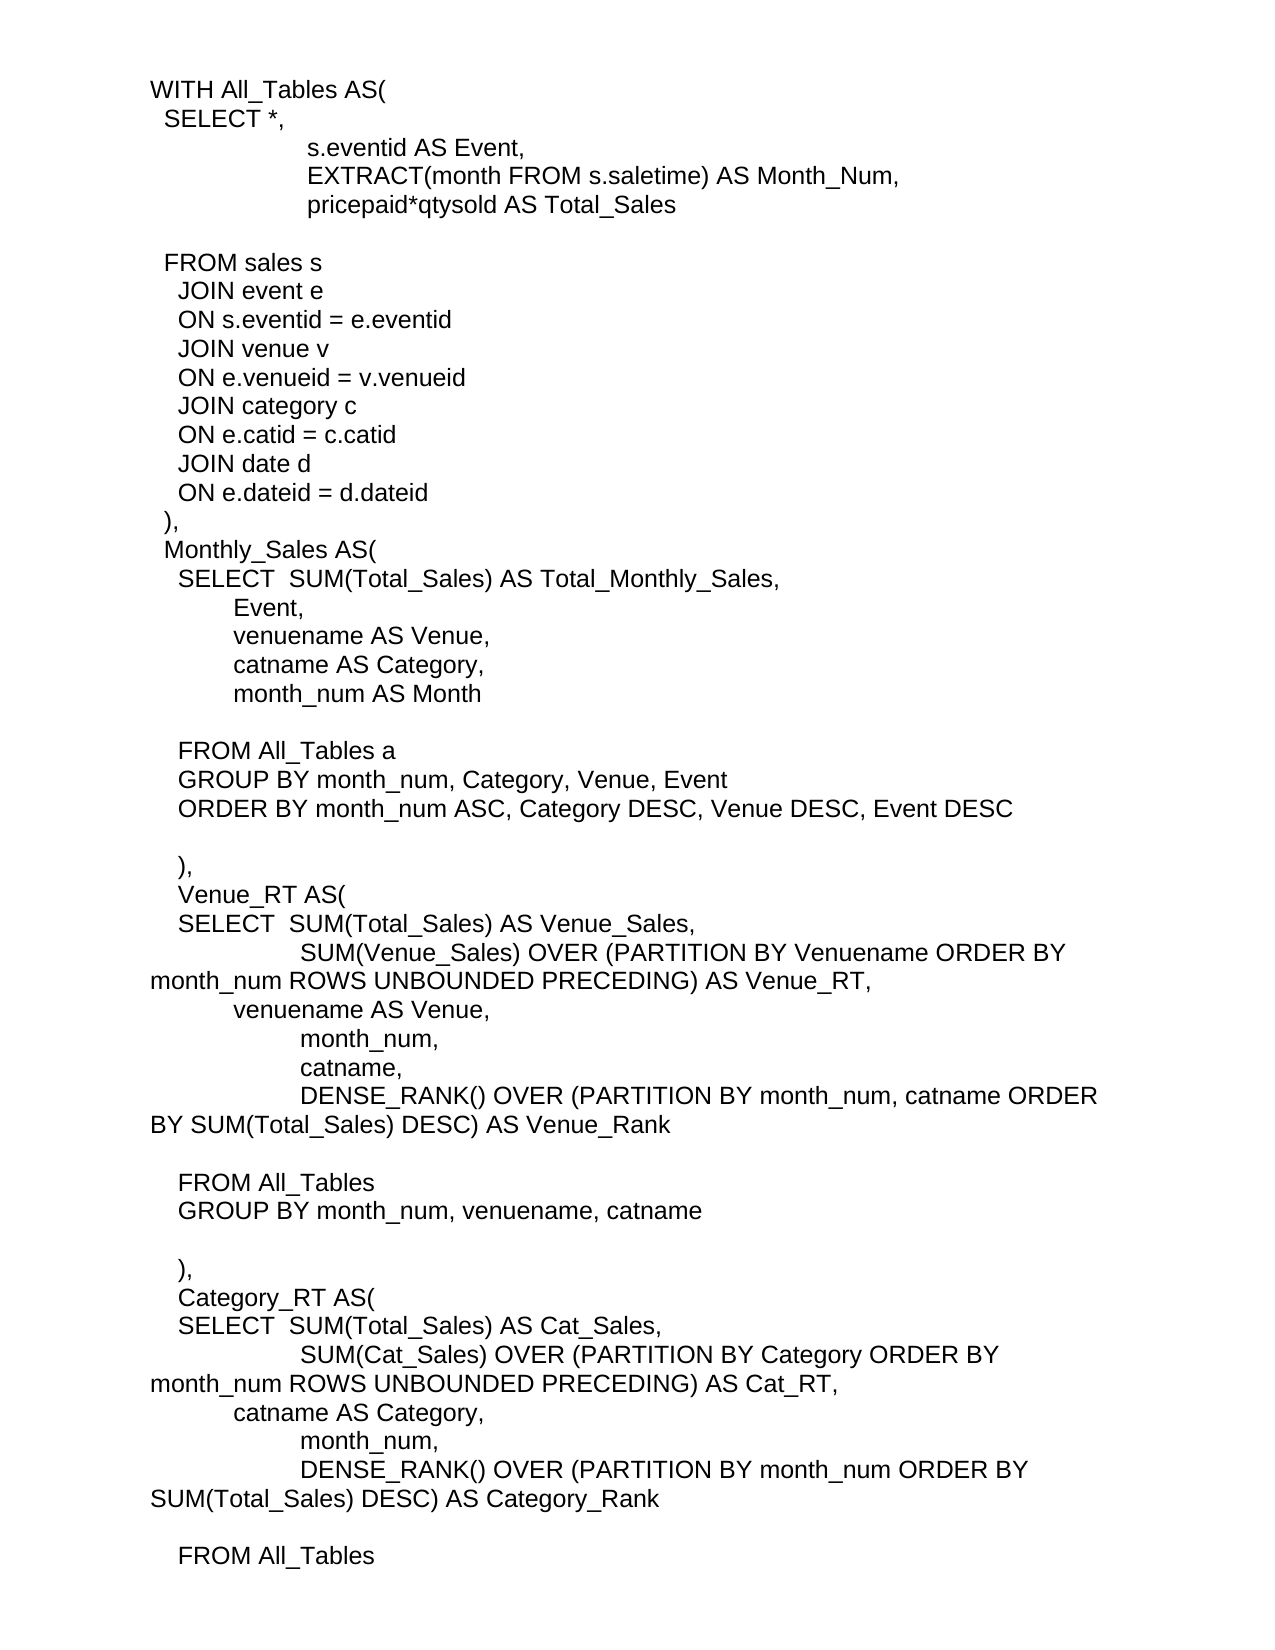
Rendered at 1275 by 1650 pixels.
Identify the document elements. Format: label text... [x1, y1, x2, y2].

text ON e.dateid = d.dateid [150, 477, 1125, 506]
text month_num AS Month [150, 679, 1125, 707]
text JOIN venue v [150, 334, 1125, 362]
text catname AS Category, [150, 650, 1125, 679]
text ), [150, 506, 1125, 535]
text DENSE_RANK() OVER (PARTITION BY month_num ORDER BY SUM(Total_Sales) DESC) AS Category_Rank [150, 1455, 1125, 1512]
text ON s.eventid = e.eventid [150, 305, 1125, 334]
text SELECT *, [150, 104, 1125, 132]
text SELECT SUM(Total_Sales) AS Total_Monthly_Sales, [150, 564, 1125, 592]
text GROUP BY month_num, Category, Venue, Event [150, 765, 1125, 794]
text pricepaid*qtysold AS Total_Sales [150, 190, 1125, 219]
text month_num, [150, 1426, 1125, 1455]
text FROM All_Tables [150, 1541, 1125, 1570]
text GROUP BY month_num, venuename, catname [150, 1196, 1125, 1225]
text Venue_RT AS( [150, 880, 1125, 909]
text Monthly_Sales AS( [150, 535, 1125, 564]
text catname, [150, 1052, 1125, 1081]
text EXTRACT(month FROM s.saletime) AS Month_Num, [150, 161, 1125, 190]
text SUM(Venue_Sales) OVER (PARTITION BY Venuename ORDER BY month_num ROWS UNBOUNDED PRECEDING) AS Venue_RT, [150, 937, 1125, 995]
text DENSE_RANK() OVER (PARTITION BY month_num, catname ORDER BY SUM(Total_Sales) DESC) AS Venue_Rank [150, 1081, 1125, 1139]
text SELECT SUM(Total_Sales) AS Cat_Sales, [150, 1311, 1125, 1340]
text venuename AS Venue, [150, 995, 1125, 1024]
text ORDER BY month_num ASC, Category DESC, Venue DESC, Event DESC [150, 794, 1125, 822]
text SELECT SUM(Total_Sales) AS Venue_Sales, [150, 909, 1125, 937]
text WITH All_Tables AS( [150, 75, 1125, 104]
text Event, [150, 592, 1125, 621]
text catname AS Category, [150, 1397, 1125, 1426]
text venuename AS Venue, [150, 621, 1125, 650]
text month_num, [150, 1024, 1125, 1052]
text ON e.catid = c.catid [150, 420, 1125, 449]
text ON e.venueid = v.venueid [150, 362, 1125, 391]
text SUM(Cat_Sales) OVER (PARTITION BY Category ORDER BY month_num ROWS UNBOUNDED PRECEDING) AS Cat_RT, [150, 1340, 1125, 1397]
text ), [150, 1254, 1125, 1282]
text FROM All_Tables [150, 1167, 1125, 1196]
text JOIN date d [150, 449, 1125, 477]
text JOIN category c [150, 391, 1125, 420]
text FROM sales s [150, 247, 1125, 276]
text ), [150, 851, 1125, 880]
text Category_RT AS( [150, 1282, 1125, 1311]
text JOIN event e [150, 276, 1125, 305]
text FROM All_Tables a [150, 736, 1125, 765]
text s.eventid AS Event, [150, 132, 1125, 161]
